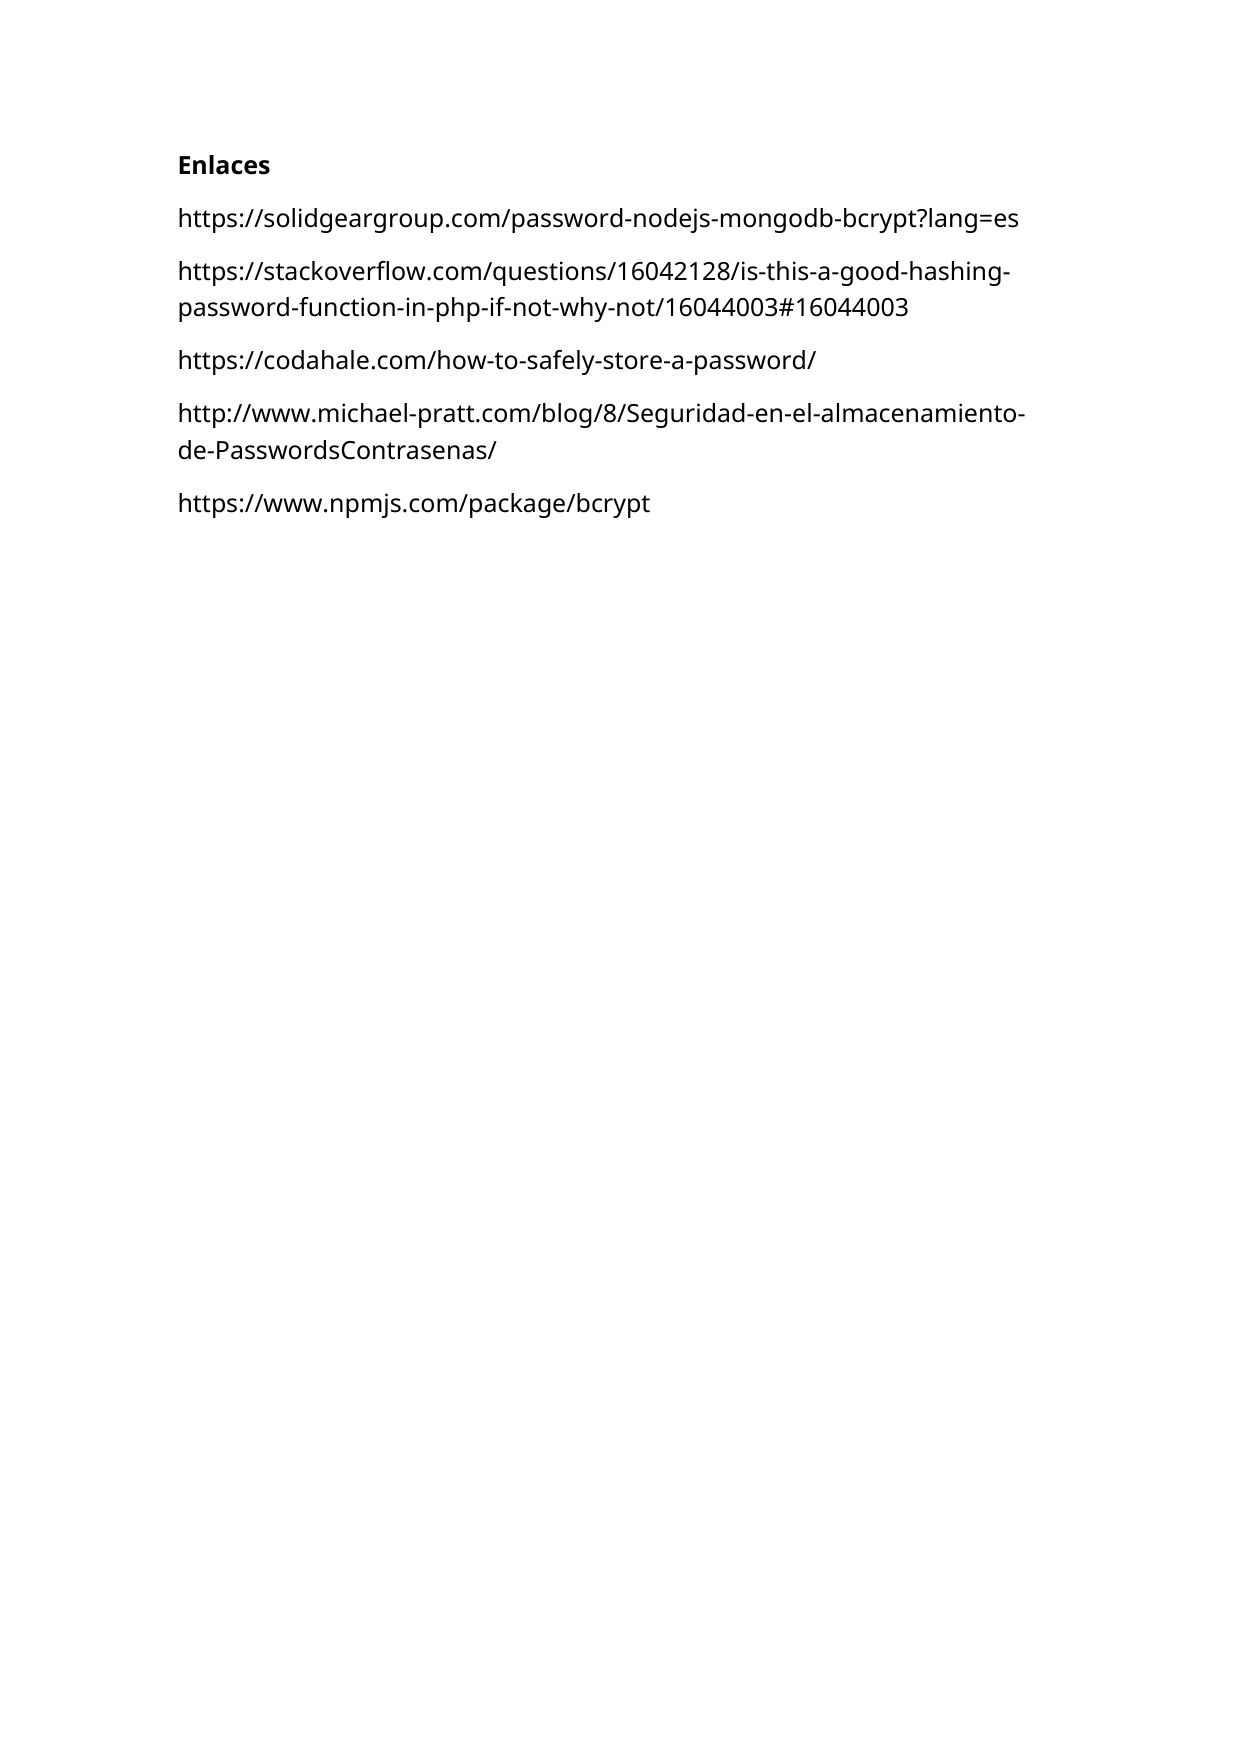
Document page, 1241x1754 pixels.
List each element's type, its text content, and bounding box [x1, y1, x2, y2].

text http://www.michael-pratt.com/blog/8/Seguridad-en-el-almacenamiento-de-PasswordsContrasenas/ [177, 396, 1063, 466]
text https://www.npmjs.com/package/bcrypt [177, 485, 1063, 519]
text https://stackoverflow.com/questions/16042128/is-this-a-good-hashing-password-function-in-php-if-not-why-not/16044003#16044003 [177, 254, 1063, 324]
text https://codahale.com/how-to-safely-store-a-password/ [177, 343, 1063, 377]
text Enlaces [177, 148, 1063, 182]
text https://solidgeargroup.com/password-nodejs-mongodb-bcrypt?lang=es [177, 201, 1063, 235]
